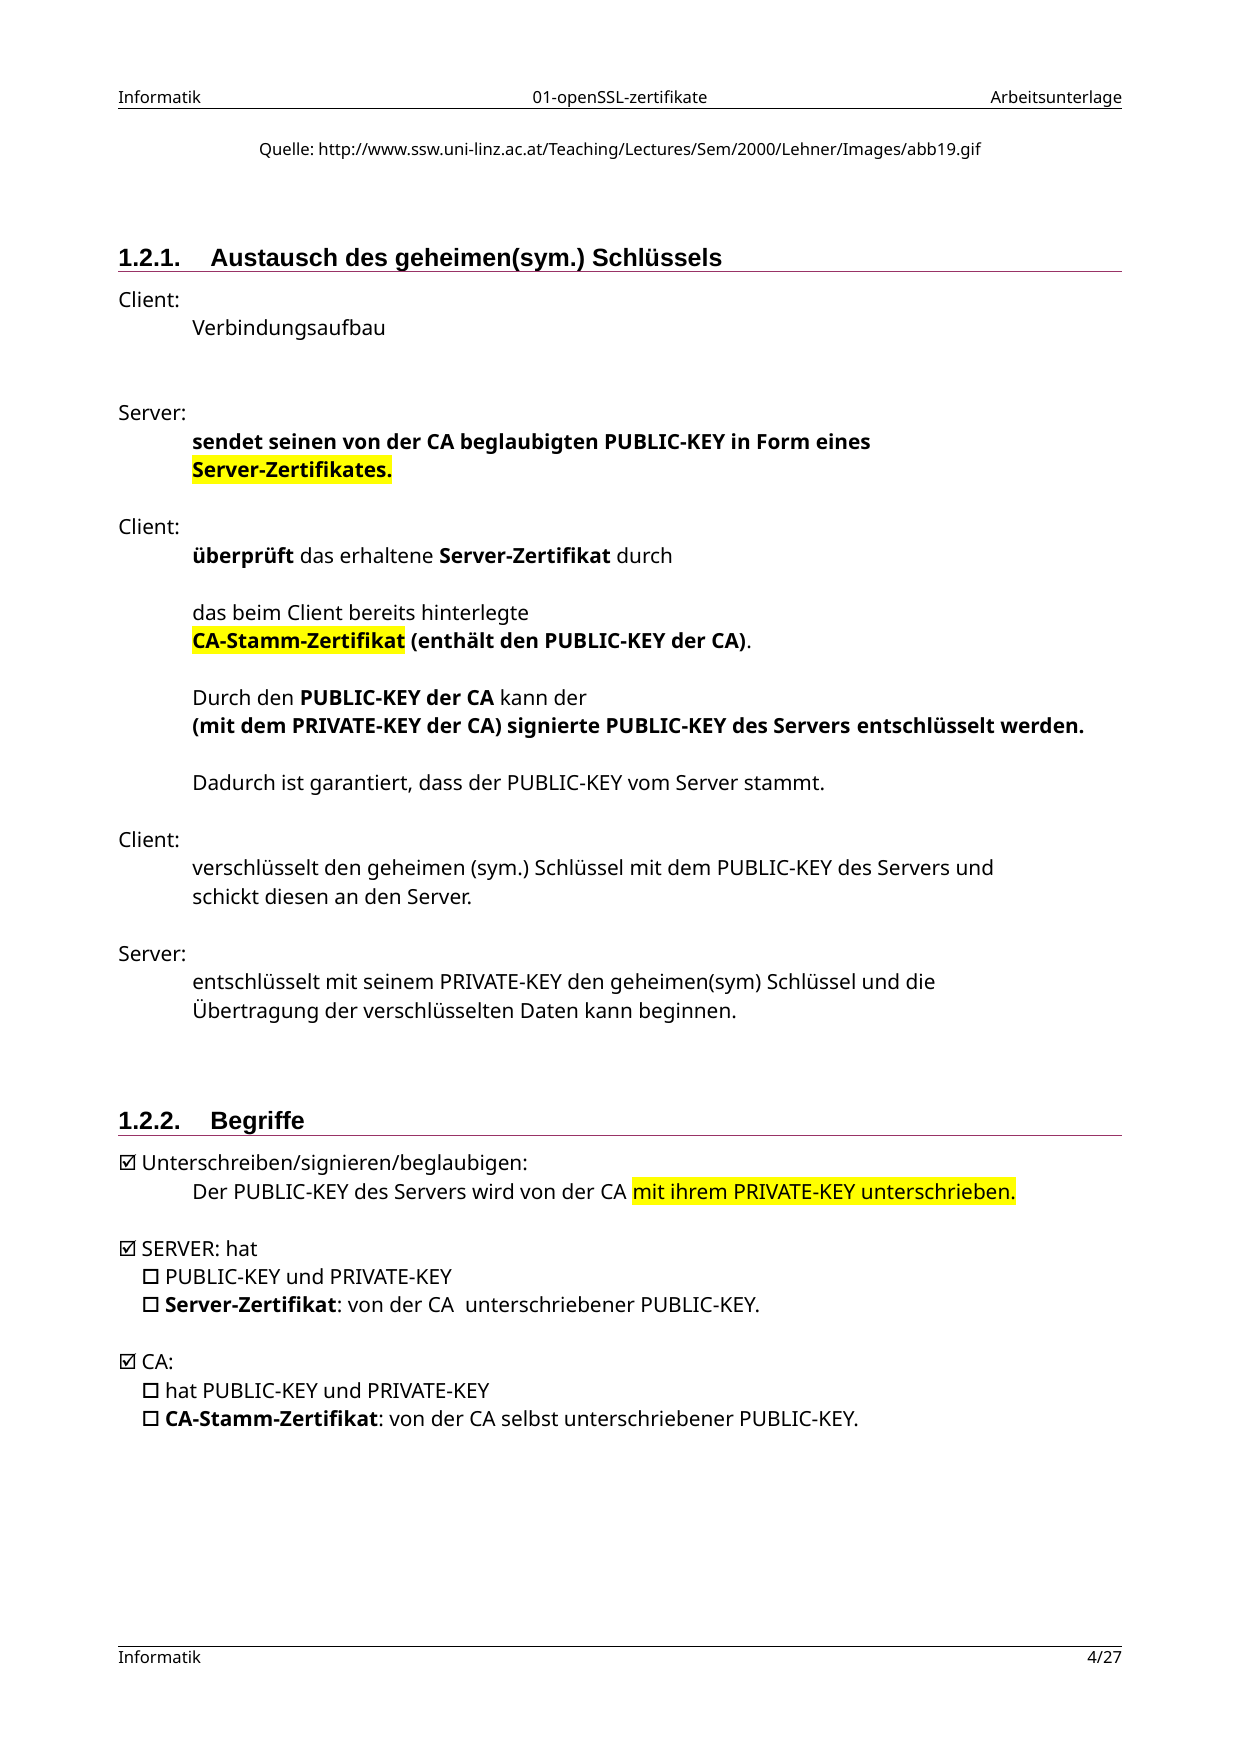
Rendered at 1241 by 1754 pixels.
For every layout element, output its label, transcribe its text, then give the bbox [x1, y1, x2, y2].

list CA-Stamm-Zertifikat: von der CA selbst unterschriebener PUBLIC-KEY. [141, 1404, 1122, 1433]
text Verbindungsaufbau [118, 313, 1122, 398]
text entschlüsselt mit seinem PRIVATE-KEY den geheimen(sym) Schlüssel und die Übertragung der verschlüsselten Daten kann beginnen. [118, 967, 1122, 1024]
subtitle Austausch des geheimen(sym.) Schlüssels [118, 242, 1122, 271]
list Server-Zertifikat: von der CA unterschriebener PUBLIC-KEY. [141, 1291, 1122, 1347]
list CA: [118, 1347, 1122, 1376]
text sendet seinen von der CA beglaubigten PUBLIC-KEY in Form eines Server-Zertifikates. [118, 427, 1122, 484]
text Server: [118, 398, 1122, 427]
text Quelle: http://www.ssw.uni-linz.ac.at/Teaching/Lectures/Sem/2000/Lehner/Images/abb19.gif [118, 138, 1122, 161]
subtitle Begriffe [118, 1106, 1122, 1135]
list Unterschreiben/signieren/beglaubigen: [118, 1148, 1122, 1177]
text überprüft das erhaltene Server-Zertifikat durch das beim Client bereits hinterlegte CA-Stamm-Zertifikat (enthält den PUBLIC-KEY der CA). Durch den PUBLIC-KEY der CA kann der (mit dem PRIVATE-KEY der CA) signierte PUBLIC-KEY des Servers entschlüsselt werden. Dadurch ist garantiert, dass der PUBLIC-KEY vom Server stammt. Client: [118, 541, 1122, 853]
text Client: [118, 285, 1122, 313]
list SERVER: hat [118, 1234, 1122, 1262]
text Der PUBLIC-KEY des Servers wird von der CA mit ihrem PRIVATE-KEY unterschrieben. [118, 1177, 1122, 1234]
list PUBLIC-KEY und PRIVATE-KEY [141, 1262, 1122, 1291]
text Client: [118, 484, 1122, 541]
list hat PUBLIC-KEY und PRIVATE-KEY [141, 1376, 1122, 1404]
text verschlüsselt den geheimen (sym.) Schlüssel mit dem PUBLIC-KEY des Servers und schickt diesen an den Server. Server: [118, 853, 1122, 967]
